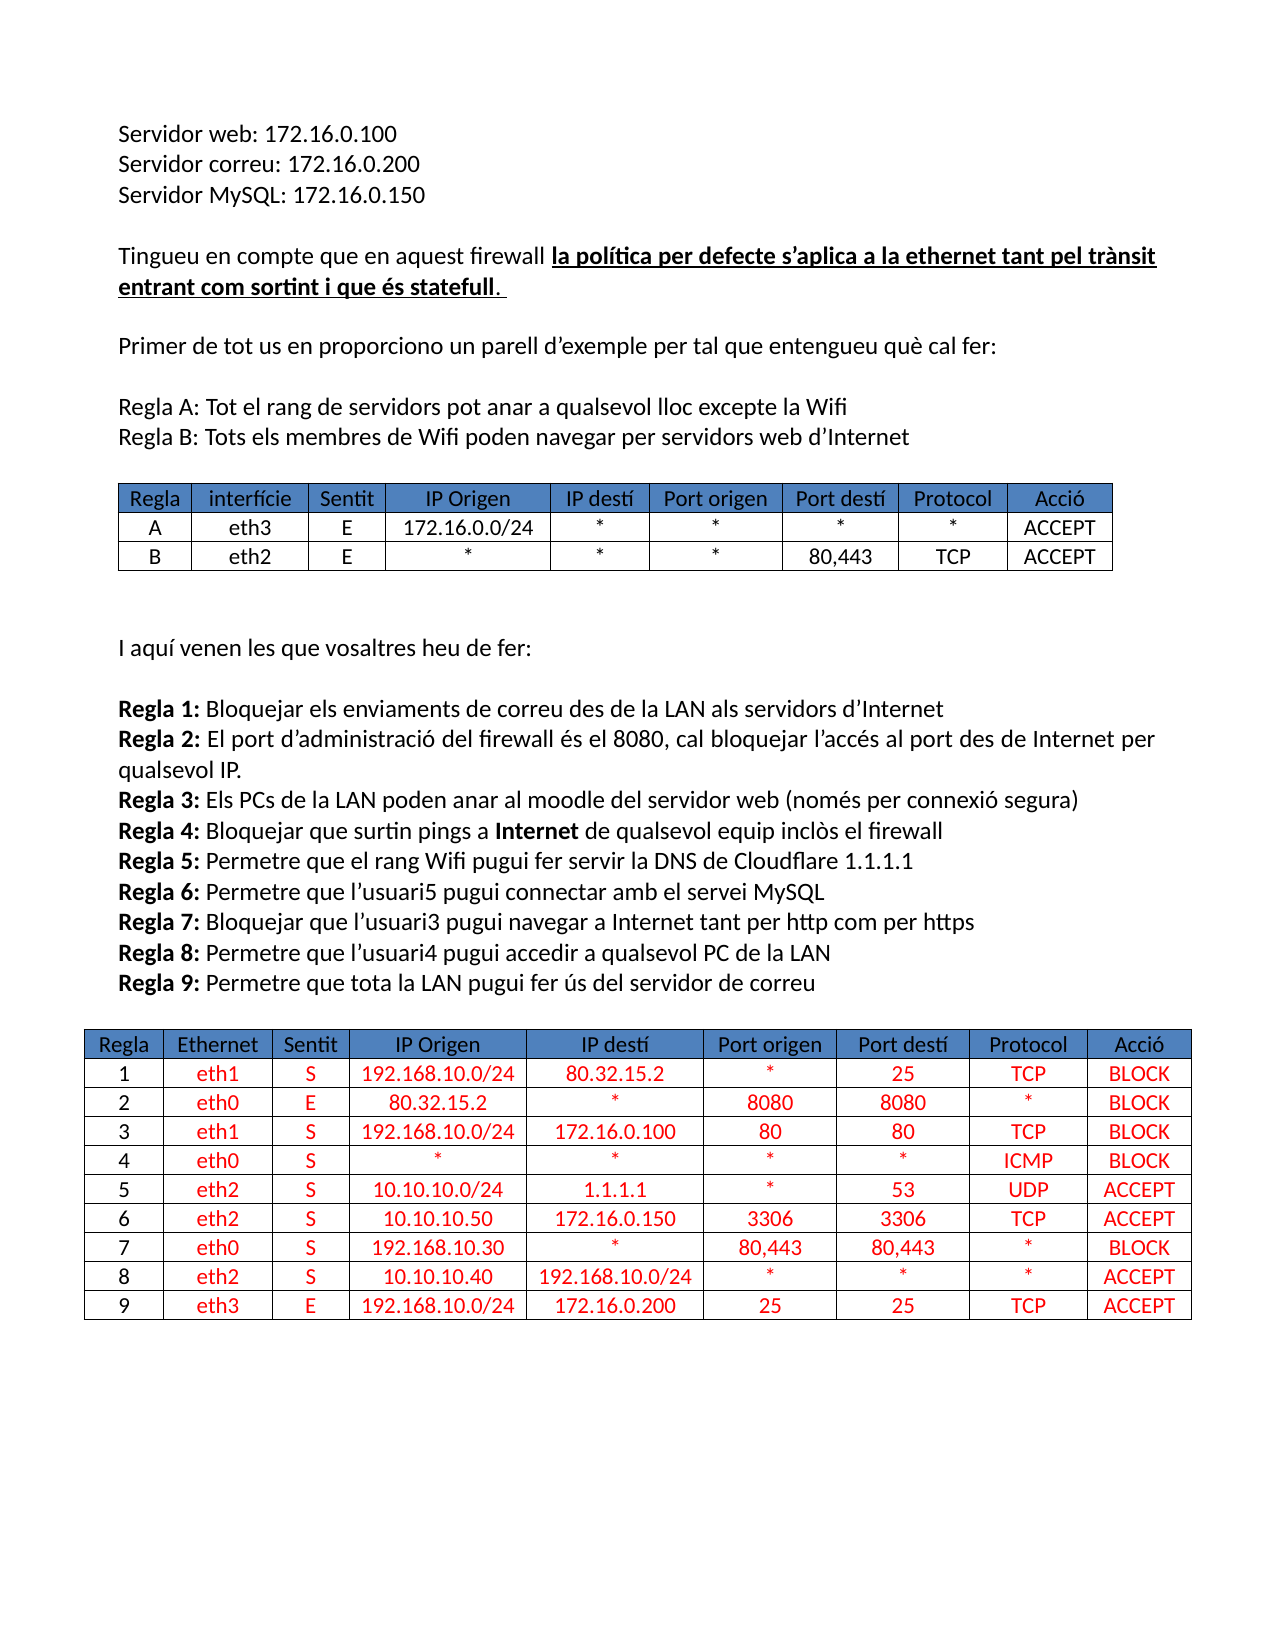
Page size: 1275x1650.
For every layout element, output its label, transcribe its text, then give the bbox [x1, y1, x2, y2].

text Regla 2: El port d’administració del firewall és el 8080, cal bloquejar l’accés al port des de Internet per qualsevol IP. [118, 723, 1157, 784]
table_cell BLOCK [1088, 1233, 1191, 1261]
table_cell eth3 [164, 1291, 272, 1319]
table_header Acció [1008, 484, 1112, 512]
table_cell * [350, 1146, 526, 1174]
table_cell E [273, 1088, 349, 1116]
table_header Port origen [650, 484, 782, 512]
table_cell * [970, 1262, 1087, 1290]
table_cell E [273, 1291, 349, 1319]
table_header interfície [192, 484, 308, 512]
table_cell 80,443 [704, 1233, 836, 1261]
table_cell eth2 [164, 1204, 272, 1232]
table_cell 192.168.10.0/24 [350, 1291, 526, 1319]
table_cell 6 [85, 1204, 163, 1232]
text Tingueu en compte que en aquest firewall la política per defecte s’aplica a la ethernet tant pel trànsit entrant com sortint i que és statefull. [118, 240, 1157, 301]
table_cell S [273, 1262, 349, 1290]
table_cell 1.1.1.1 [527, 1175, 703, 1203]
text Regla 4: Bloquejar que surtin pings a Internet de qualsevol equip inclòs el firewall [118, 815, 1157, 846]
table_header Protocol [899, 484, 1007, 512]
table_cell ACCEPT [1088, 1175, 1191, 1203]
table_cell * [704, 1262, 836, 1290]
table_cell eth3 [192, 513, 308, 541]
table_header Port destí [783, 484, 898, 512]
text Primer de tot us en proporciono un parell d’exemple per tal que entengueu què cal fer: [118, 330, 1157, 361]
table_cell eth1 [164, 1117, 272, 1145]
table_cell S [273, 1204, 349, 1232]
table_header Protocol [970, 1030, 1087, 1058]
text Regla B: Tots els membres de Wifi poden navegar per servidors web d’Internet [118, 422, 1157, 452]
table_cell * [527, 1233, 703, 1261]
text Regla 9: Permetre que tota la LAN pugui fer ús del servidor de correu [118, 968, 1157, 998]
table_cell eth0 [164, 1233, 272, 1261]
text Servidor web: 172.16.0.100 [118, 118, 1157, 149]
table_cell 8080 [837, 1088, 969, 1116]
table_cell 3306 [837, 1204, 969, 1232]
table_cell 192.168.10.30 [350, 1233, 526, 1261]
table_cell 7 [85, 1233, 163, 1261]
table_cell 192.168.10.0/24 [350, 1117, 526, 1145]
table_header Port origen [704, 1030, 836, 1058]
text Servidor MySQL: 172.16.0.150 [118, 179, 1157, 210]
table_cell * [551, 542, 649, 570]
table_header Sentit [309, 484, 385, 512]
table_cell 172.16.0.0/24 [386, 513, 550, 541]
table_cell 1 [85, 1059, 163, 1087]
table_cell TCP [899, 542, 1007, 570]
table_cell 80.32.15.2 [527, 1059, 703, 1087]
table_cell eth0 [164, 1088, 272, 1116]
table_cell 5 [85, 1175, 163, 1203]
table_cell 2 [85, 1088, 163, 1116]
table_cell 10.10.10.40 [350, 1262, 526, 1290]
table_cell * [527, 1088, 703, 1116]
table_cell BLOCK [1088, 1059, 1191, 1087]
table_cell 80.32.15.2 [350, 1088, 526, 1116]
table_cell 172.16.0.150 [527, 1204, 703, 1232]
table_cell eth2 [192, 542, 308, 570]
table_cell * [704, 1146, 836, 1174]
table_cell * [704, 1059, 836, 1087]
text Regla 6: Permetre que l’usuari5 pugui connectar amb el servei MySQL [118, 876, 1157, 907]
table_header Port destí [837, 1030, 969, 1058]
text Regla 8: Permetre que l’usuari4 pugui accedir a qualsevol PC de la LAN [118, 937, 1157, 968]
table_cell ACCEPT [1088, 1262, 1191, 1290]
table_cell S [273, 1117, 349, 1145]
table_cell ACCEPT [1088, 1291, 1191, 1319]
table_cell * [783, 513, 898, 541]
table_cell 10.10.10.0/24 [350, 1175, 526, 1203]
table_cell BLOCK [1088, 1117, 1191, 1145]
text Regla 5: Permetre que el rang Wifi pugui fer servir la DNS de Cloudflare 1.1.1.1 [118, 846, 1157, 876]
table_header IP destí [527, 1030, 703, 1058]
table_cell ACCEPT [1008, 513, 1112, 541]
text Regla 7: Bloquejar que l’usuari3 pugui navegar a Internet tant per http com per https [118, 907, 1157, 937]
table_cell TCP [970, 1204, 1087, 1232]
table_cell TCP [970, 1291, 1087, 1319]
table_cell S [273, 1233, 349, 1261]
table_cell 80,443 [837, 1233, 969, 1261]
table_cell E [309, 542, 385, 570]
text Regla 3: Els PCs de la LAN poden anar al moodle del servidor web (només per connexió segura) [118, 784, 1157, 815]
table_cell eth2 [164, 1262, 272, 1290]
text Regla 1: Bloquejar els enviaments de correu des de la LAN als servidors d’Internet [118, 693, 1157, 723]
table_cell * [970, 1088, 1087, 1116]
table_header IP Origen [386, 484, 550, 512]
table_cell 172.16.0.100 [527, 1117, 703, 1145]
table_cell TCP [970, 1117, 1087, 1145]
table_cell UDP [970, 1175, 1087, 1203]
table_cell 25 [837, 1291, 969, 1319]
table_header Sentit [273, 1030, 349, 1058]
table_cell 9 [85, 1291, 163, 1319]
table_cell eth0 [164, 1146, 272, 1174]
table_cell 80 [837, 1117, 969, 1145]
table_cell * [386, 542, 550, 570]
table_cell 80,443 [783, 542, 898, 570]
table_cell * [970, 1233, 1087, 1261]
table_cell * [899, 513, 1007, 541]
text Regla A: Tot el rang de servidors pot anar a qualsevol lloc excepte la Wifi [118, 391, 1157, 422]
table_cell ACCEPT [1008, 542, 1112, 570]
table_cell 192.168.10.0/24 [350, 1059, 526, 1087]
table_cell 10.10.10.50 [350, 1204, 526, 1232]
table_cell 4 [85, 1146, 163, 1174]
table_cell * [837, 1262, 969, 1290]
table_header Acció [1088, 1030, 1191, 1058]
table_cell * [551, 513, 649, 541]
table_cell S [273, 1175, 349, 1203]
table_cell * [650, 542, 782, 570]
table_cell eth1 [164, 1059, 272, 1087]
table_cell 3 [85, 1117, 163, 1145]
table_cell * [704, 1175, 836, 1203]
table_cell 3306 [704, 1204, 836, 1232]
table_cell 8 [85, 1262, 163, 1290]
table_cell 8080 [704, 1088, 836, 1116]
table_header IP destí [551, 484, 649, 512]
table_cell ACCEPT [1088, 1204, 1191, 1232]
table_header IP Origen [350, 1030, 526, 1058]
table_cell ICMP [970, 1146, 1087, 1174]
table_header Regla [119, 484, 191, 512]
table_cell 25 [704, 1291, 836, 1319]
table_cell * [837, 1146, 969, 1174]
table_cell TCP [970, 1059, 1087, 1087]
text Servidor correu: 172.16.0.200 [118, 149, 1157, 179]
table_cell 53 [837, 1175, 969, 1203]
table_cell B [119, 542, 191, 570]
table_cell E [309, 513, 385, 541]
table_cell A [119, 513, 191, 541]
table_cell S [273, 1146, 349, 1174]
table_cell * [650, 513, 782, 541]
table_cell 192.168.10.0/24 [527, 1262, 703, 1290]
table_cell 25 [837, 1059, 969, 1087]
text I aquí venen les que vosaltres heu de fer: [118, 632, 1157, 662]
table_cell 80 [704, 1117, 836, 1145]
table_cell * [527, 1146, 703, 1174]
table_cell BLOCK [1088, 1146, 1191, 1174]
table_cell eth2 [164, 1175, 272, 1203]
table_cell S [273, 1059, 349, 1087]
table_header Regla [85, 1030, 163, 1058]
table_header Ethernet [164, 1030, 272, 1058]
table_cell 172.16.0.200 [527, 1291, 703, 1319]
table_cell BLOCK [1088, 1088, 1191, 1116]
